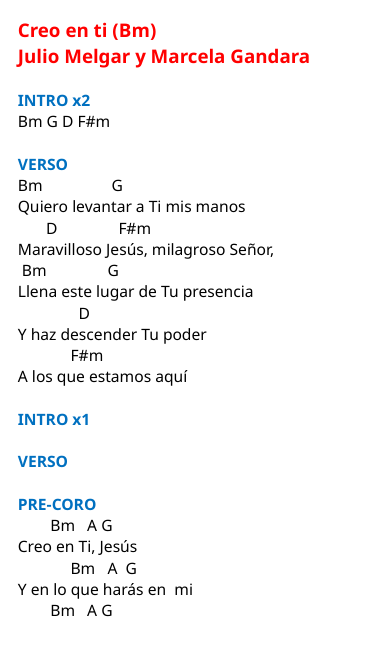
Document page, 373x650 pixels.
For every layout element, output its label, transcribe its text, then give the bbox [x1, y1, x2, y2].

text Llena este lugar de Tu presencia [18, 281, 354, 302]
text Bm A G [18, 557, 354, 579]
text Bm A G [18, 600, 354, 621]
text D [18, 302, 354, 324]
text Y en lo que harás en mi [18, 579, 354, 600]
text Julio Melgar y Marcela Gandara [18, 43, 354, 69]
text Creo en Ti, Jesús [18, 536, 354, 557]
text D F#m [18, 217, 354, 239]
text INTRO x2 [18, 90, 354, 111]
text PRE-CORO [18, 494, 354, 515]
text Bm G [18, 260, 354, 281]
text Bm A G [18, 515, 354, 536]
text Bm G [18, 175, 354, 196]
text INTRO x1 [18, 409, 354, 430]
text Creo en ti (Bm) [18, 18, 354, 43]
text Quiero levantar a Ti mis manos [18, 196, 354, 217]
text VERSO [18, 451, 354, 472]
text A los que estamos aquí [18, 366, 354, 387]
text Maravilloso Jesús, milagroso Señor, [18, 239, 354, 260]
text Bm G D F#m [18, 111, 354, 132]
text Y haz descender Tu poder [18, 324, 354, 345]
text VERSO [18, 154, 354, 175]
text F#m [18, 345, 354, 366]
